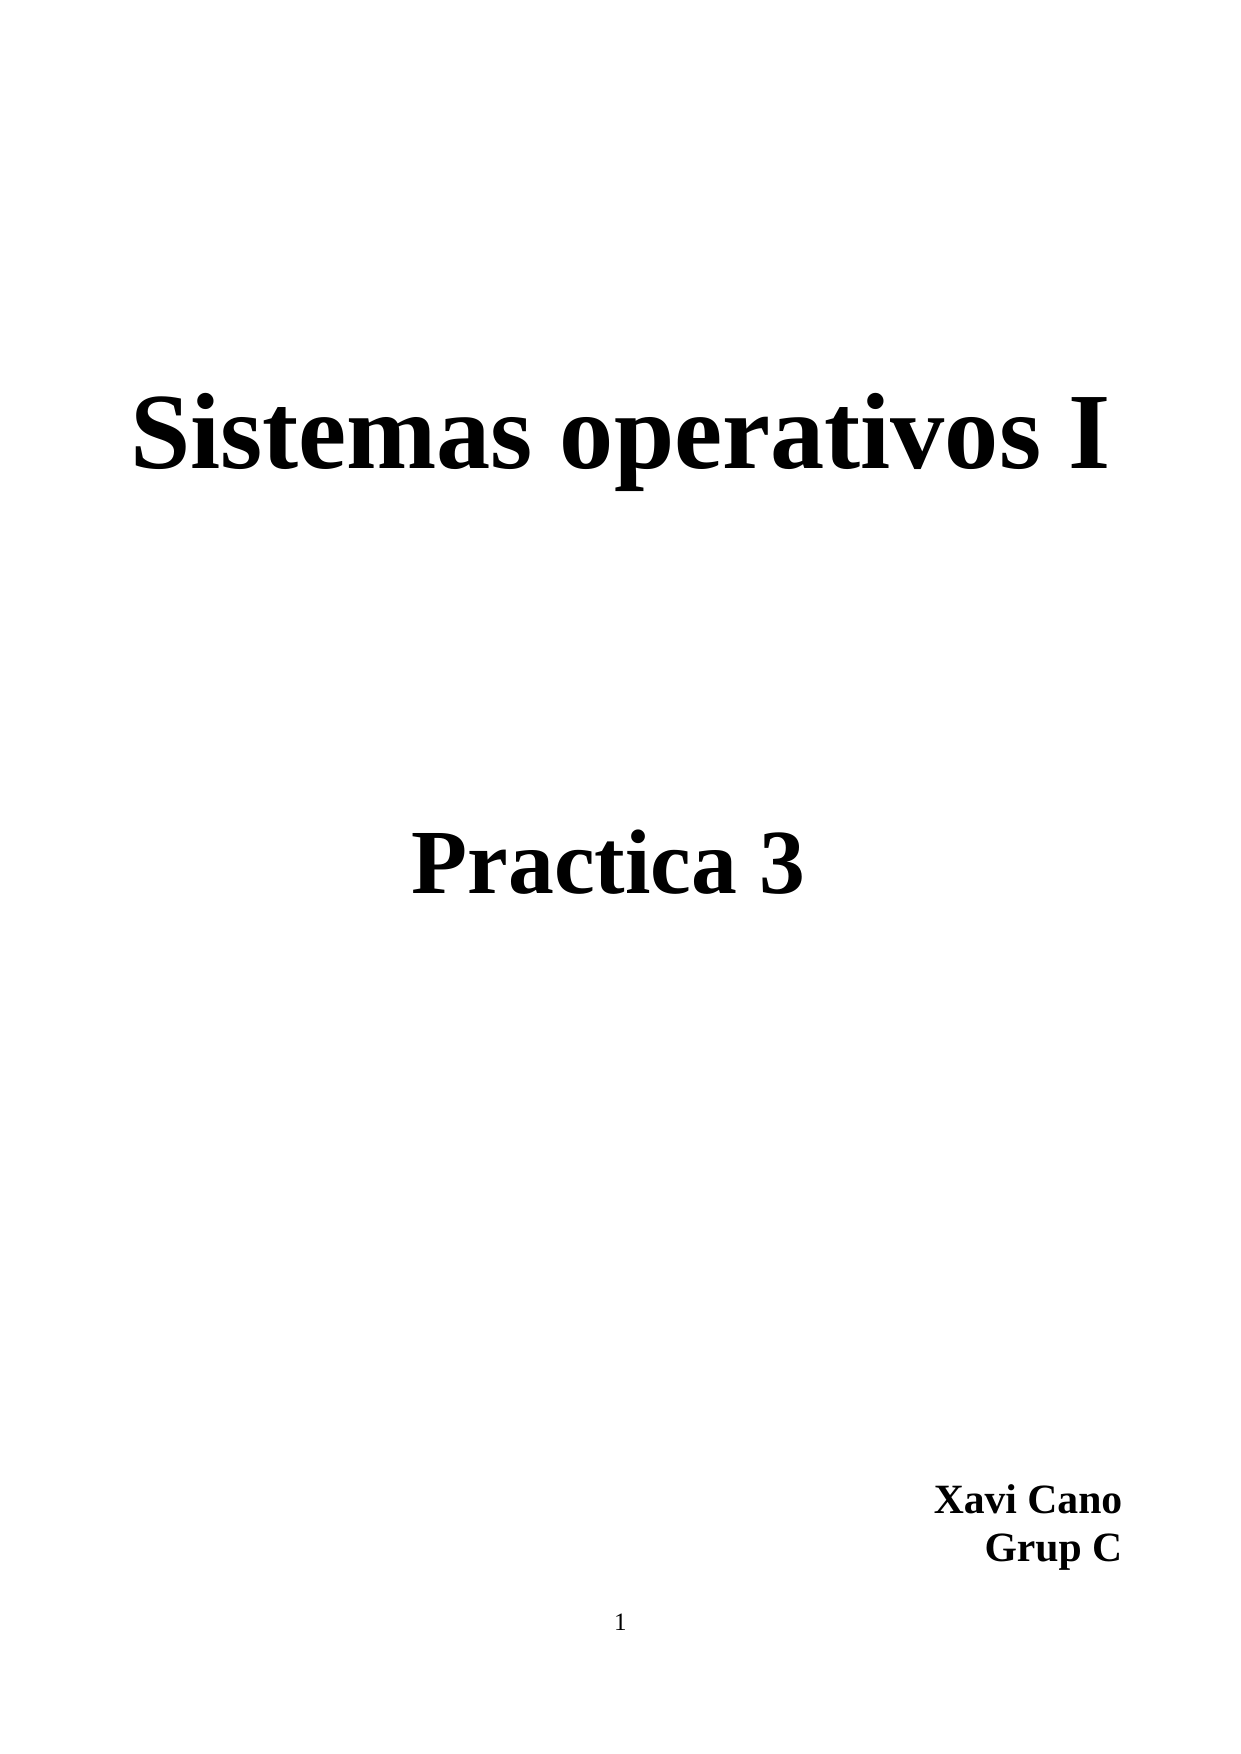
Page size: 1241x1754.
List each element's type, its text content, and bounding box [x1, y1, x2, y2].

text Grup C [118, 1522, 1122, 1570]
text Practica 3 [118, 808, 1122, 913]
text Sistemas operativos I [118, 367, 1122, 492]
text Xavi Cano [118, 1474, 1122, 1522]
